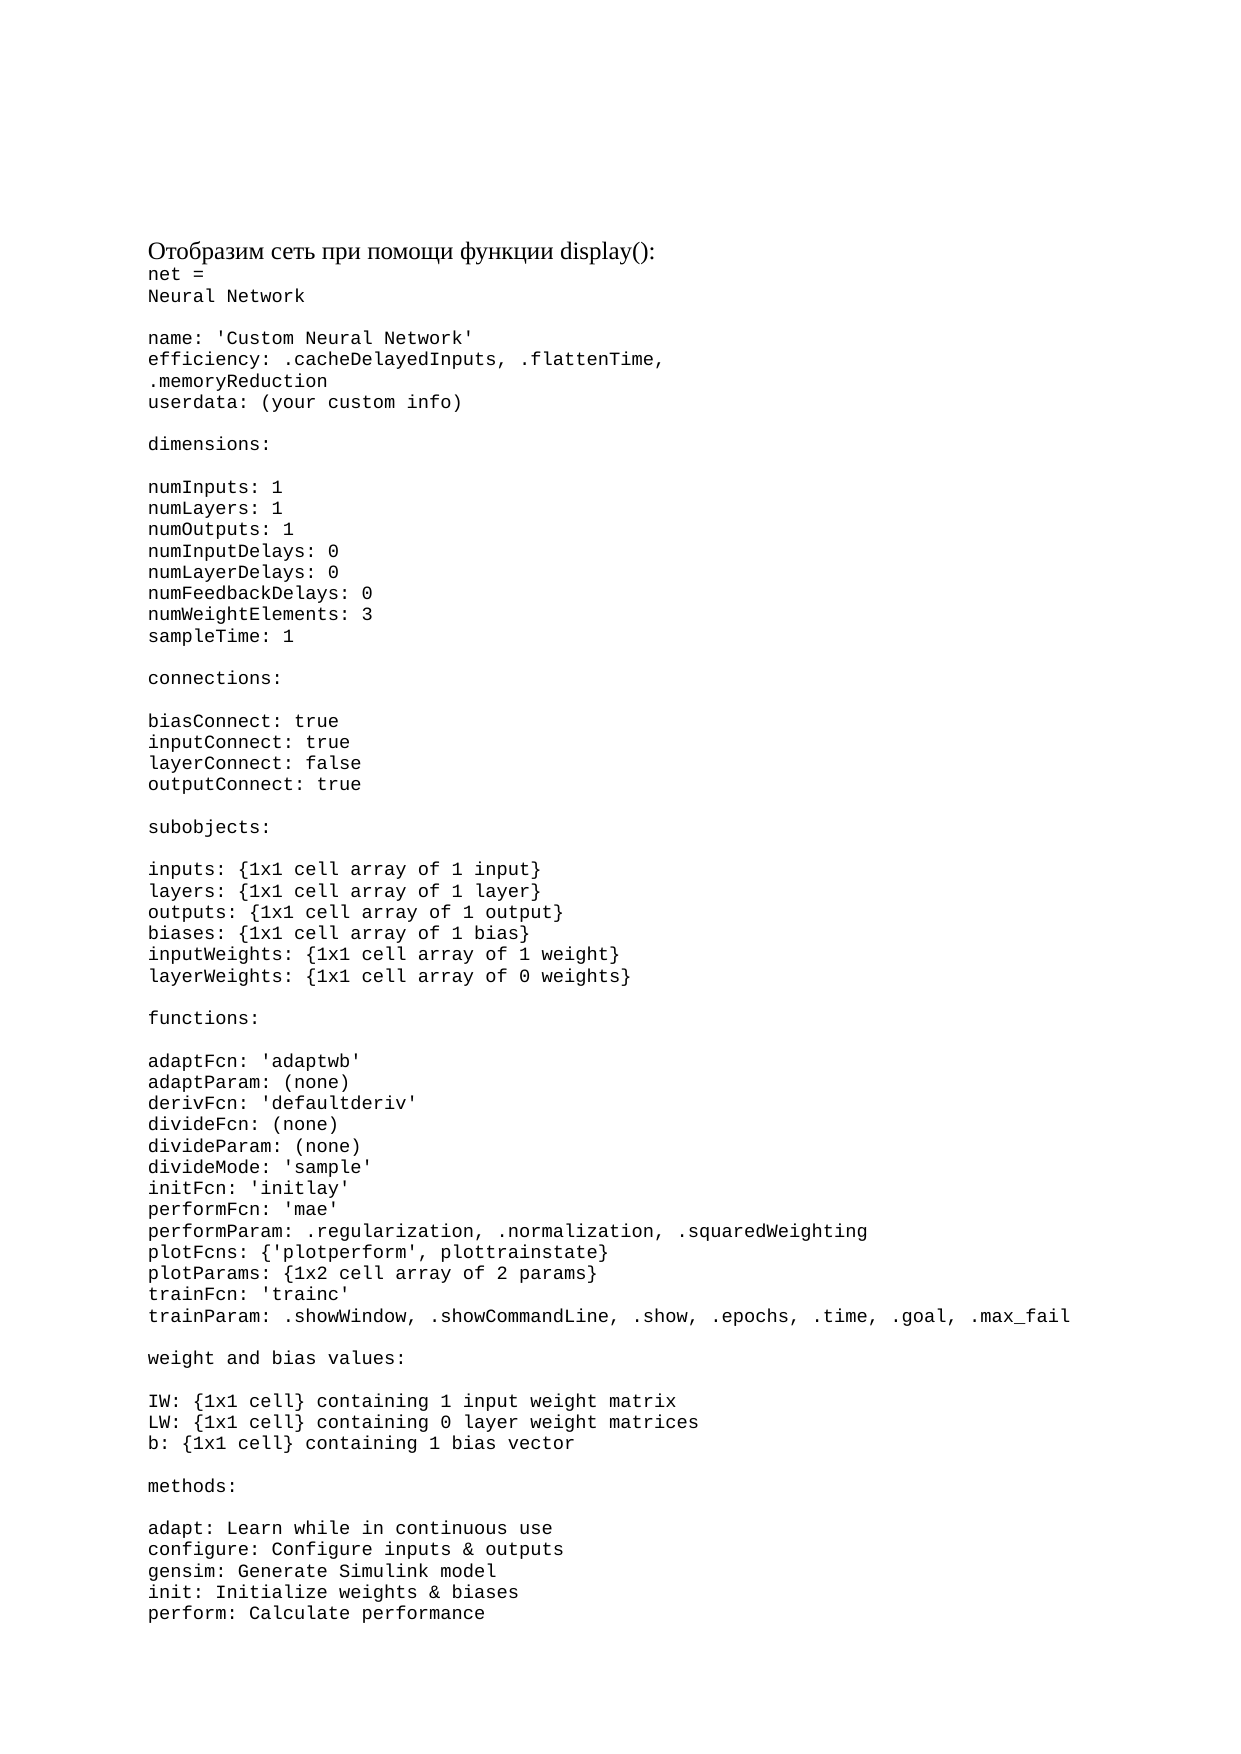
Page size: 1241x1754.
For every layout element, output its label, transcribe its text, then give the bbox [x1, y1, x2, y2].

text biasConnect: true [118, 711, 1122, 733]
text subobjects: [118, 818, 1122, 839]
text adaptFcn: 'adaptwb' [118, 1051, 1122, 1073]
text derivFcn: 'defaultderiv' [118, 1094, 1122, 1115]
text Neural Network [118, 286, 1122, 308]
text plotParams: {1x2 cell array of 2 params} [118, 1264, 1122, 1285]
text layers: {1x1 cell array of 1 layer} [118, 881, 1122, 903]
text configure: Configure inputs & outputs [118, 1540, 1122, 1561]
text plotFcns: {'plotperform', plottrainstate} [118, 1243, 1122, 1264]
text trainParam: .showWindow, .showCommandLine, .show, .epochs, .time, .goal, .max_fail [118, 1306, 1122, 1328]
text net = [118, 265, 1122, 286]
text gensim: Generate Simulink model [118, 1561, 1122, 1583]
text connections: [118, 669, 1122, 690]
text numLayers: 1 [118, 499, 1122, 520]
text IW: {1x1 cell} containing 1 input weight matrix [118, 1391, 1122, 1413]
text numInputDelays: 0 [118, 541, 1122, 563]
text name: 'Custom Neural Network' [118, 329, 1122, 350]
text init: Initialize weights & biases [118, 1583, 1122, 1604]
text adaptParam: (none) [118, 1073, 1122, 1094]
text Отобразим сеть при помощи функции display(): [118, 236, 1122, 265]
text inputConnect: true [118, 733, 1122, 754]
text initFcn: 'initlay' [118, 1179, 1122, 1200]
text LW: {1x1 cell} containing 0 layer weight matrices [118, 1413, 1122, 1434]
text divideMode: 'sample' [118, 1158, 1122, 1179]
text methods: [118, 1476, 1122, 1498]
text dimensions: [118, 435, 1122, 456]
text numInputs: 1 [118, 478, 1122, 499]
text inputs: {1x1 cell array of 1 input} [118, 860, 1122, 881]
text numOutputs: 1 [118, 520, 1122, 541]
text weight and bias values: [118, 1349, 1122, 1370]
text efficiency: .cacheDelayedInputs, .flattenTime, [118, 350, 1122, 371]
text outputs: {1x1 cell array of 1 output} [118, 903, 1122, 924]
text trainFcn: 'trainc' [118, 1285, 1122, 1306]
text .memoryReduction [118, 371, 1122, 393]
text divideFcn: (none) [118, 1115, 1122, 1136]
text numFeedbackDelays: 0 [118, 584, 1122, 605]
text layerWeights: {1x1 cell array of 0 weights} [118, 966, 1122, 988]
text inputWeights: {1x1 cell array of 1 weight} [118, 945, 1122, 966]
text userdata: (your custom info) [118, 393, 1122, 414]
text adapt: Learn while in continuous use [118, 1519, 1122, 1540]
text performFcn: 'mae' [118, 1200, 1122, 1221]
text performParam: .regularization, .normalization, .squaredWeighting [118, 1221, 1122, 1243]
text numWeightElements: 3 [118, 605, 1122, 626]
text sampleTime: 1 [118, 626, 1122, 648]
text biases: {1x1 cell array of 1 bias} [118, 924, 1122, 945]
text divideParam: (none) [118, 1136, 1122, 1158]
text numLayerDelays: 0 [118, 563, 1122, 584]
text outputConnect: true [118, 775, 1122, 796]
text layerConnect: false [118, 754, 1122, 775]
text perform: Calculate performance [118, 1604, 1122, 1625]
text functions: [118, 1009, 1122, 1030]
text b: {1x1 cell} containing 1 bias vector [118, 1434, 1122, 1455]
